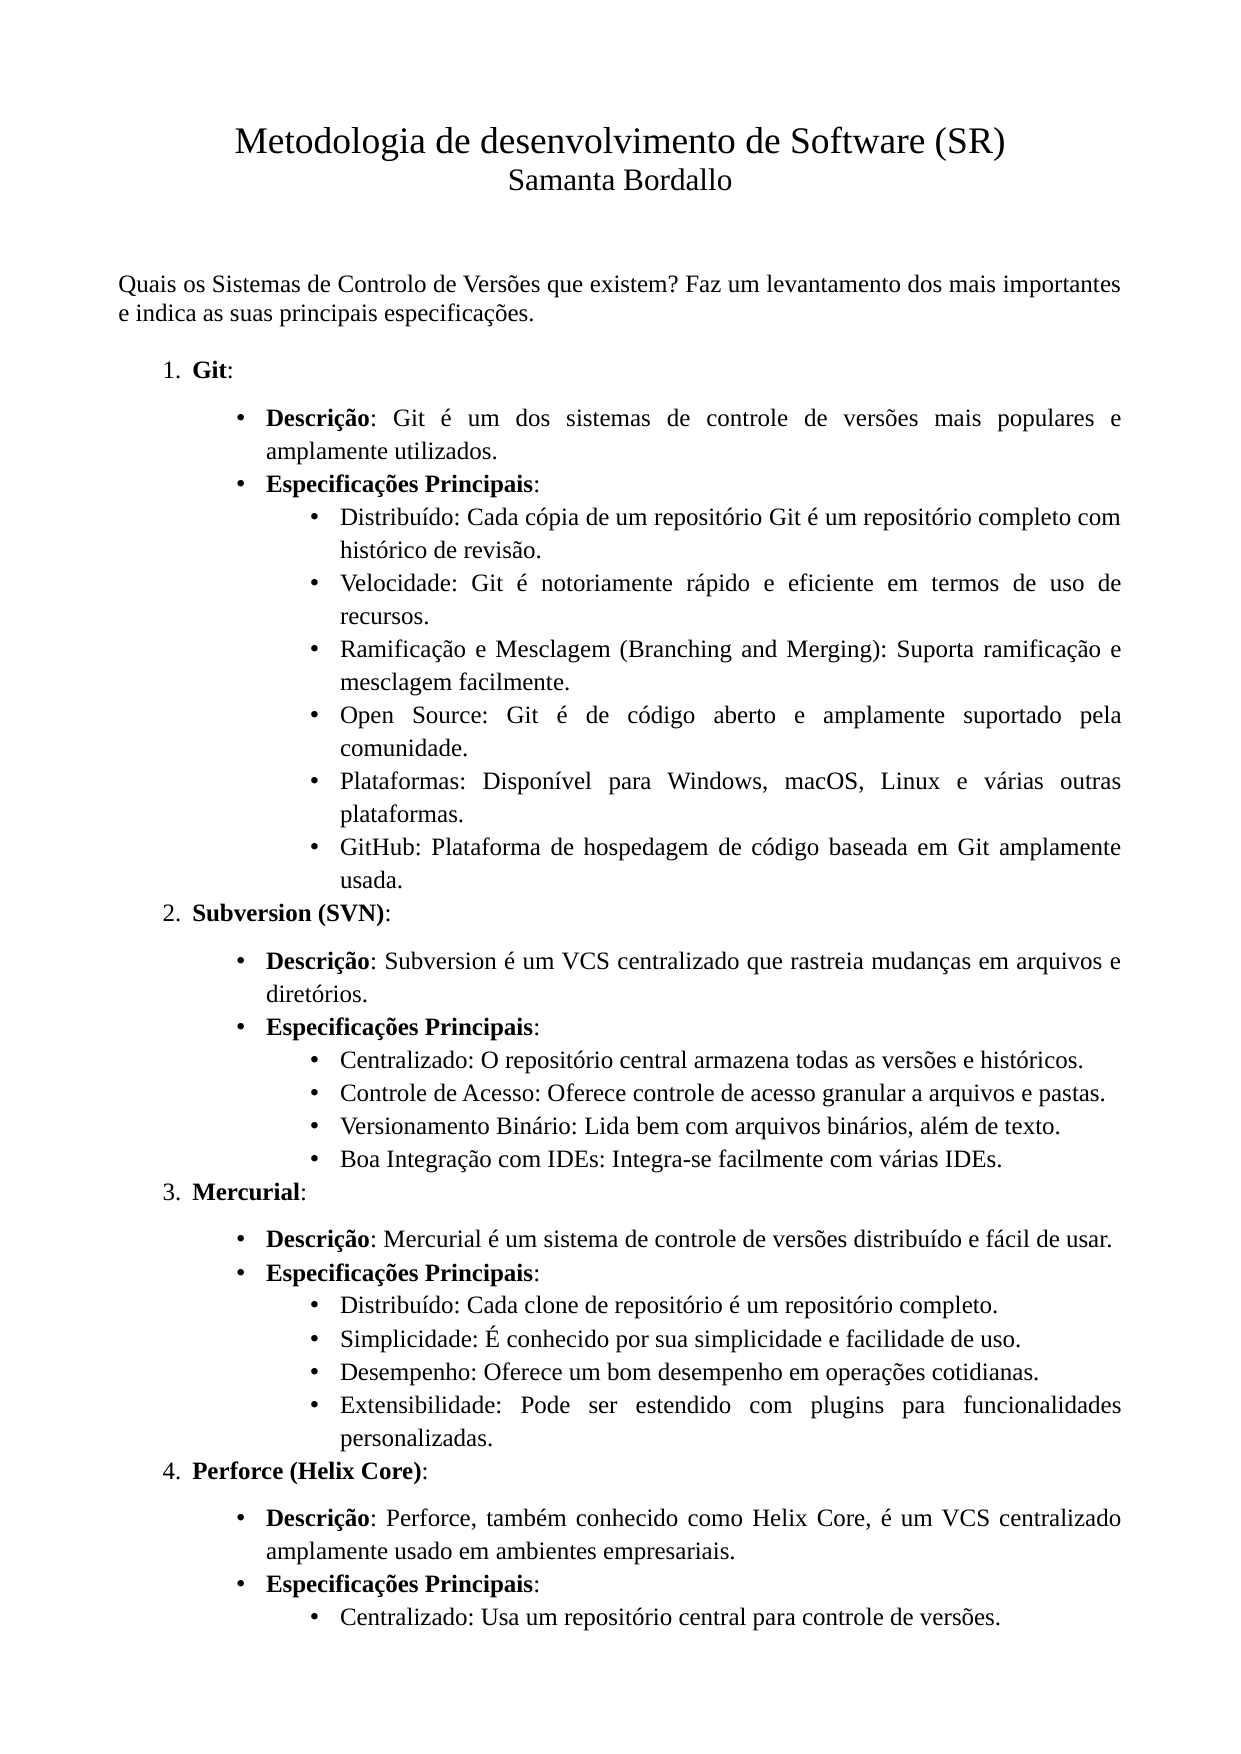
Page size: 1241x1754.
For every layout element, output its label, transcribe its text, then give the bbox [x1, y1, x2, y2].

list Velocidade: Git é notoriamente rápido e eficiente em termos de uso de recursos. [310, 568, 1122, 630]
list Simplicidade: É conhecido por sua simplicidade e facilidade de uso. [310, 1324, 1122, 1352]
text Quais os Sistemas de Controlo de Versões que existem? Faz um levantamento dos mais importantes e indica as suas principais especificações. [118, 269, 1122, 327]
list Ramificação e Mesclagem (Branching and Merging): Suporta ramificação e mesclagem facilmente. [310, 634, 1122, 696]
list Controle de Acesso: Oferece controle de acesso granular a arquivos e pastas. [310, 1078, 1122, 1107]
list Desempenho: Oferece um bom desempenho em operações cotidianas. [310, 1357, 1122, 1385]
list Centralizado: O repositório central armazena todas as versões e históricos. [310, 1045, 1122, 1074]
list Centralizado: Usa um repositório central para controle de versões. [310, 1602, 1122, 1631]
list Open Source: Git é de código aberto e amplamente suportado pela comunidade. [310, 700, 1122, 762]
list Git: [162, 355, 1122, 384]
list GitHub: Plataforma de hospedagem de código baseada em Git amplamente usada. [310, 832, 1122, 894]
list Perforce (Helix Core): [162, 1456, 1122, 1484]
list Mercurial: [162, 1177, 1122, 1206]
list Especificações Principais: [236, 1012, 1122, 1041]
list Especificações Principais: [236, 1258, 1122, 1286]
list Descrição: Mercurial é um sistema de controle de versões distribuído e fácil de usar. [236, 1224, 1122, 1253]
list Boa Integração com IDEs: Integra-se facilmente com várias IDEs. [310, 1144, 1122, 1173]
list Descrição: Subversion é um VCS centralizado que rastreia mudanças em arquivos e diretórios. [236, 946, 1122, 1008]
list Distribuído: Cada cópia de um repositório Git é um repositório completo com histórico de revisão. [310, 502, 1122, 564]
list Versionamento Binário: Lida bem com arquivos binários, além de texto. [310, 1111, 1122, 1140]
list Extensibilidade: Pode ser estendido com plugins para funcionalidades personalizadas. [310, 1390, 1122, 1451]
list Especificações Principais: [236, 469, 1122, 498]
list Descrição: Perforce, também conhecido como Helix Core, é um VCS centralizado amplamente usado em ambientes empresariais. [236, 1503, 1122, 1565]
list Especificações Principais: [236, 1569, 1122, 1598]
list Plataformas: Disponível para Windows, macOS, Linux e várias outras plataformas. [310, 766, 1122, 828]
list Descrição: Git é um dos sistemas de controle de versões mais populares e amplamente utilizados. [236, 403, 1122, 465]
list Subversion (SVN): [162, 898, 1122, 927]
text Metodologia de desenvolvimento de Software (SR) [118, 118, 1122, 161]
list Distribuído: Cada clone de repositório é um repositório completo. [310, 1291, 1122, 1319]
text Samanta Bordallo [118, 161, 1122, 197]
